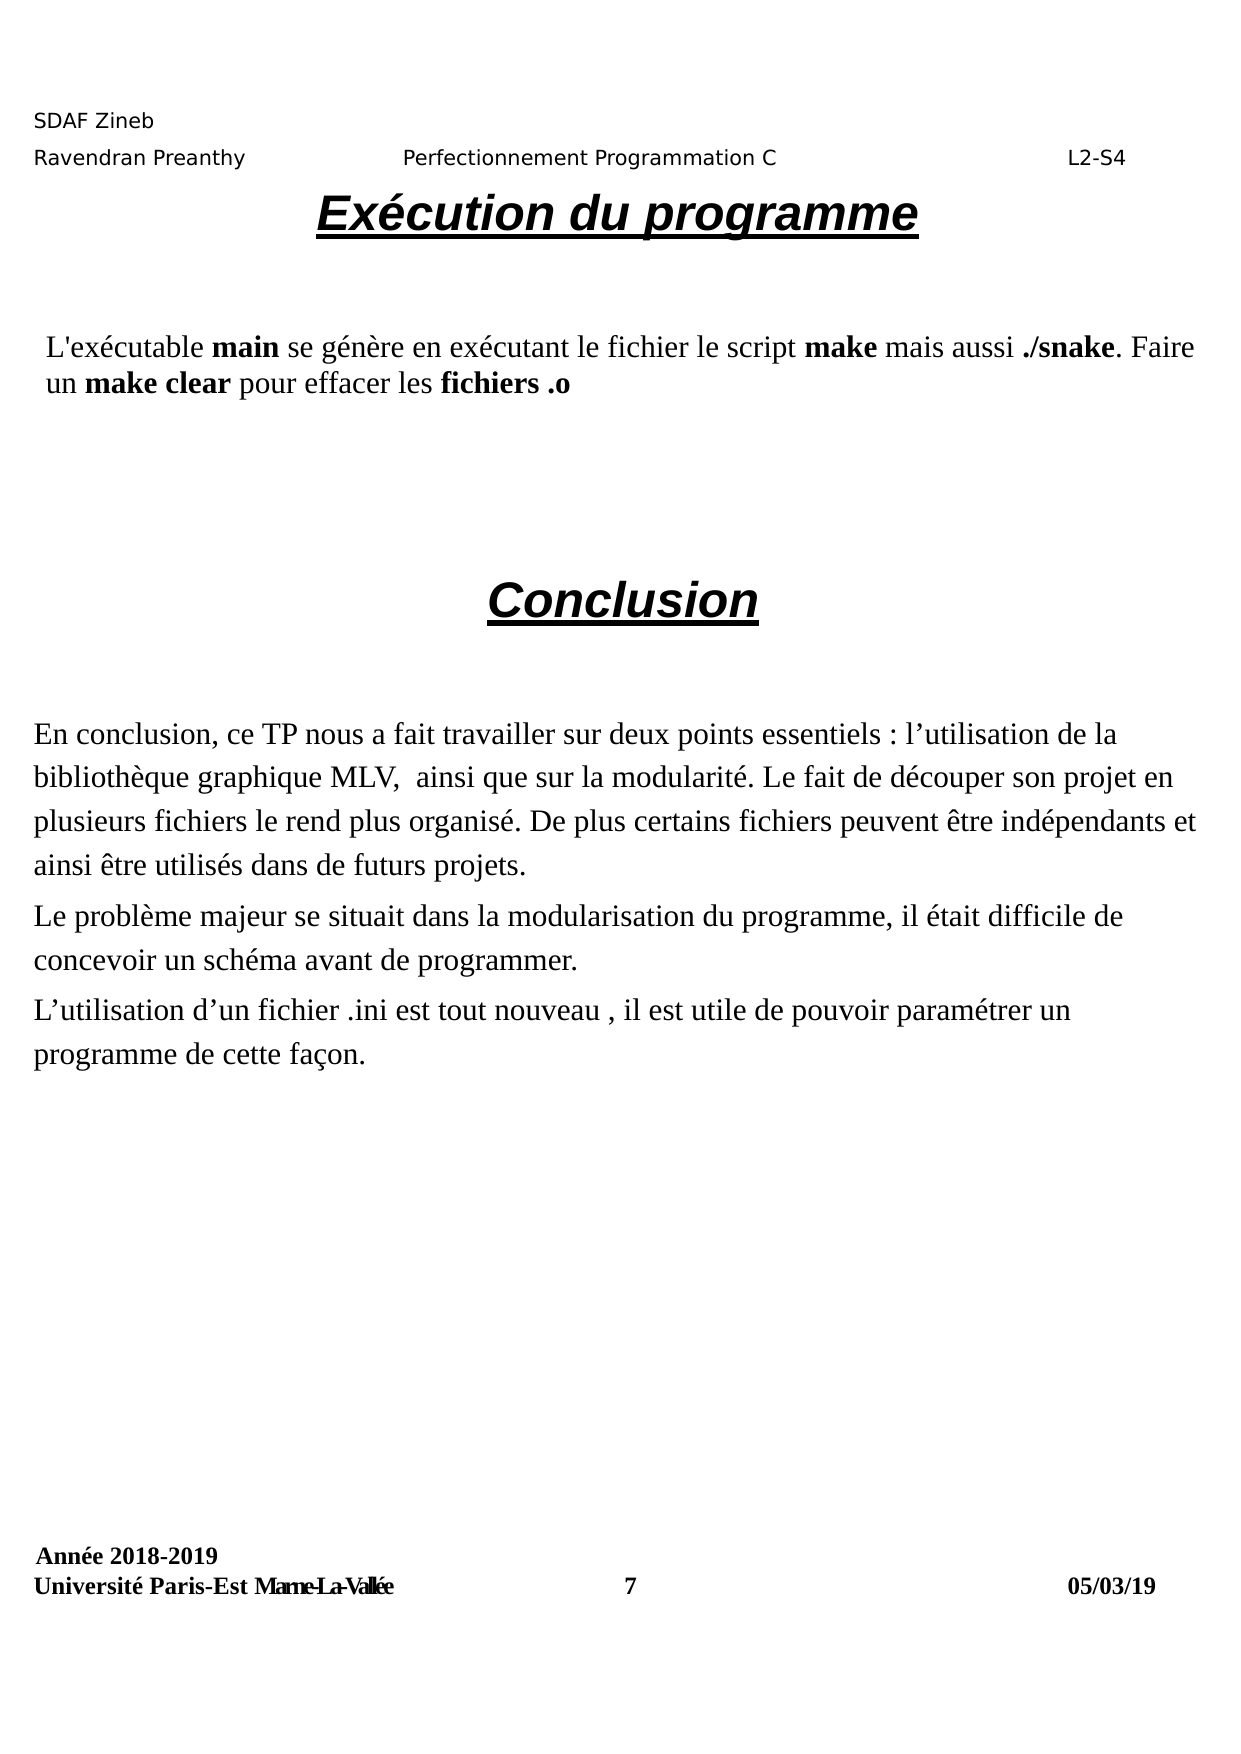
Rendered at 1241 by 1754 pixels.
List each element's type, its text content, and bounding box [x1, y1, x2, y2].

text L'exécutable main se génère en exécutant le fichier le script make mais aussi ./snake. Faire un make clear pour effacer les fichiers .o [46, 328, 1228, 400]
text En conclusion, ce TP nous a fait travailler sur deux points essentiels : l’utilisation de la bibliothèque graphique MLV, ainsi que sur la modularité. Le fait de découper son projet en plusieurs fichiers le rend plus organisé. De plus certains fichiers peuvent être indépendants et ainsi être utilisés dans de futurs projets. [33, 715, 1216, 882]
subtitle Exécution du programme [316, 184, 1228, 241]
text Le problème majeur se situait dans la modularisation du programme, il était difficile de concevoir un schéma avant de programmer. [33, 897, 1216, 977]
text L’utilisation d’un fichier .ini est tout nouveau , il est utile de pouvoir paramétrer un programme de cette façon. [33, 992, 1216, 1071]
subtitle Conclusion [33, 571, 991, 628]
